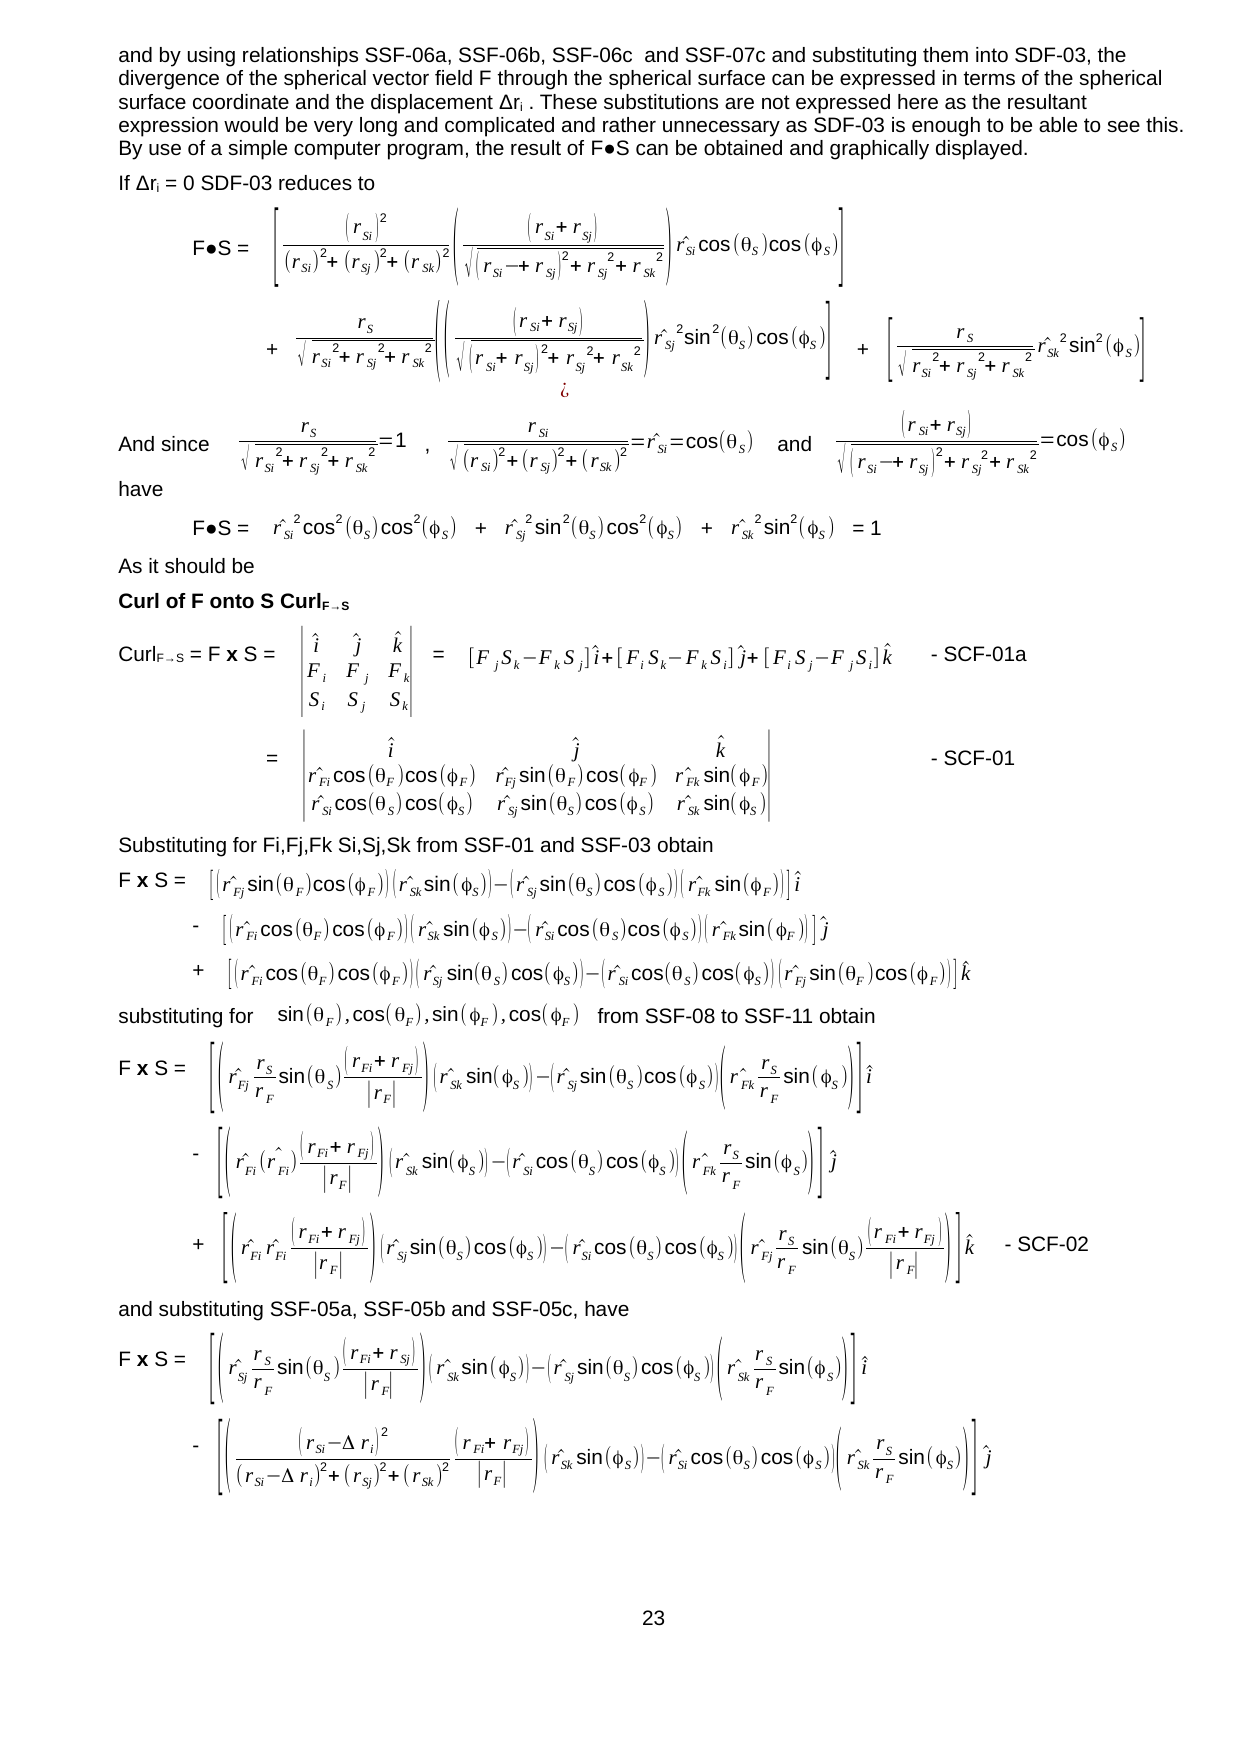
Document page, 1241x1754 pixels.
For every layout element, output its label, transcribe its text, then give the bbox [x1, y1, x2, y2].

text As it should be [118, 554, 1188, 578]
text - [118, 913, 1188, 946]
text Substituting for Fi,Fj,Fk Si,Sj,Sk from SSF-01 and SSF-03 obtain [118, 834, 1188, 857]
text + [118, 958, 1188, 991]
text - [118, 1418, 1188, 1497]
text and substituting SSF-05a, SSF-05b and SSF-05c, have [118, 1297, 1188, 1321]
text And since , and have [118, 411, 1188, 501]
text - [118, 1127, 1188, 1200]
text + + [118, 300, 1188, 399]
text Curl of F onto S CurlF→S [118, 589, 1188, 613]
text F x S = [118, 1041, 1188, 1115]
text F x S = [118, 1333, 1188, 1406]
text substituting for from SSF-08 to SSF-11 obtain [118, 1003, 1188, 1029]
text F x S = [118, 869, 1188, 902]
text F●S = ++= 1 [118, 513, 1188, 542]
text = - SCF-01 [118, 729, 1188, 822]
text F●S = [118, 207, 1188, 288]
text and by using relationships SSF-06a, SSF-06b, SSF-06c and SSF-07c and substituting them into SDF-03, the divergence of the spherical vector field F through the spherical surface can be expressed in terms of the spherical surface coordinate and the displacement Δri . These substitutions are not expressed here as the resultant expression would be very long and complicated and rather unnecessary as SDF-03 is enough to be able to see this. By use of a simple computer program, the result of F●S can be obtained and graphically displayed. [118, 44, 1188, 160]
text If Δri = 0 SDF-03 reduces to [118, 172, 1188, 195]
text CurlF→S = F x S = = - SCF-01a [118, 624, 1188, 717]
text + - SCF-02 [118, 1212, 1188, 1286]
